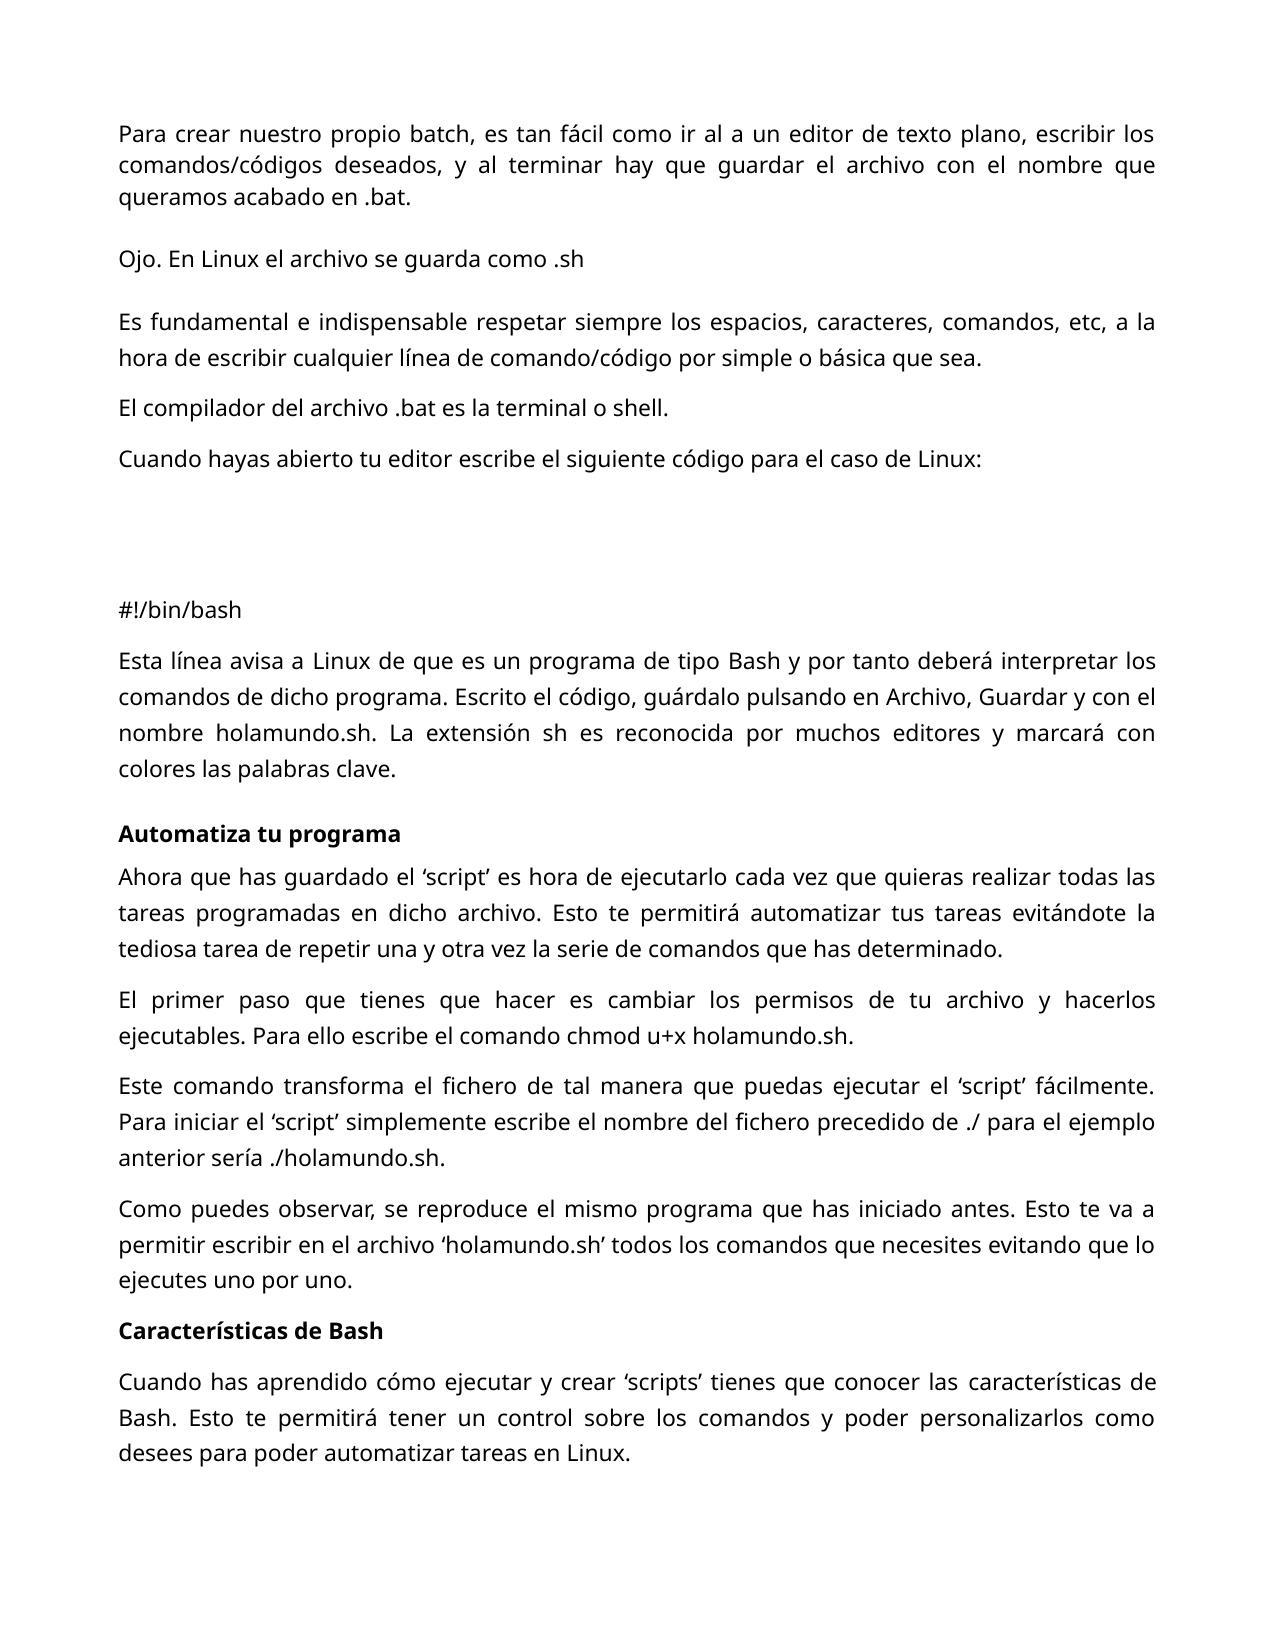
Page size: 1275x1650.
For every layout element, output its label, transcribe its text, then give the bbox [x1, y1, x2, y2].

text Es fundamental e indispensable respetar siempre los espacios, caracteres, comandos, etc, a la hora de escribir cualquier línea de comando/código por simple o básica que sea. [118, 306, 1157, 373]
text Esta línea avisa a Linux de que es un programa de tipo Bash y por tanto deberá interpretar los comandos de dicho programa. Escrito el código, guárdalo pulsando en Archivo, Guardar y con el nombre holamundo.sh. La extensión sh es reconocida por muchos editores y marcará con colores las palabras clave. [118, 645, 1157, 784]
text El compilador del archivo .bat es la terminal o shell. [118, 392, 1157, 423]
subtitle Automatiza tu programa [118, 818, 1157, 849]
text Como puedes observar, se reproduce el mismo programa que has iniciado antes. Esto te va a permitir escribir en el archivo ‘holamundo.sh’ todos los comandos que necesites evitando que lo ejecutes uno por uno. [118, 1193, 1157, 1296]
text Para crear nuestro propio batch, es tan fácil como ir al a un editor de texto plano, escribir los comandos/códigos deseados, y al terminar hay que guardar el archivo con el nombre que queramos acabado en .bat. [118, 118, 1157, 212]
text Ojo. En Linux el archivo se guarda como .sh [118, 243, 1157, 274]
text Características de Bash [118, 1315, 1157, 1346]
text Cuando has aprendido cómo ejecutar y crear ‘scripts’ tienes que conocer las características de Bash. Esto te permitirá tener un control sobre los comandos y poder personalizarlos como desees para poder automatizar tareas en Linux. [118, 1366, 1157, 1469]
text El primer paso que tienes que hacer es cambiar los permisos de tu archivo y hacerlos ejecutables. Para ello escribe el comando chmod u+x holamundo.sh. [118, 984, 1157, 1051]
text Cuando hayas abierto tu editor escribe el siguiente código para el caso de Linux: [118, 443, 1157, 474]
text #!/bin/bash [118, 594, 1157, 625]
text Ahora que has guardado el ‘script’ es hora de ejecutarlo cada vez que quieras realizar todas las tareas programadas en dicho archivo. Esto te permitirá automatizar tus tareas evitándote la tediosa tarea de repetir una y otra vez la serie de comandos que has determinado. [118, 861, 1157, 964]
text Este comando transforma el fichero de tal manera que puedas ejecutar el ‘script’ fácilmente. Para iniciar el ‘script’ simplemente escribe el nombre del fichero precedido de ./ para el ejemplo anterior sería ./holamundo.sh. [118, 1070, 1157, 1173]
